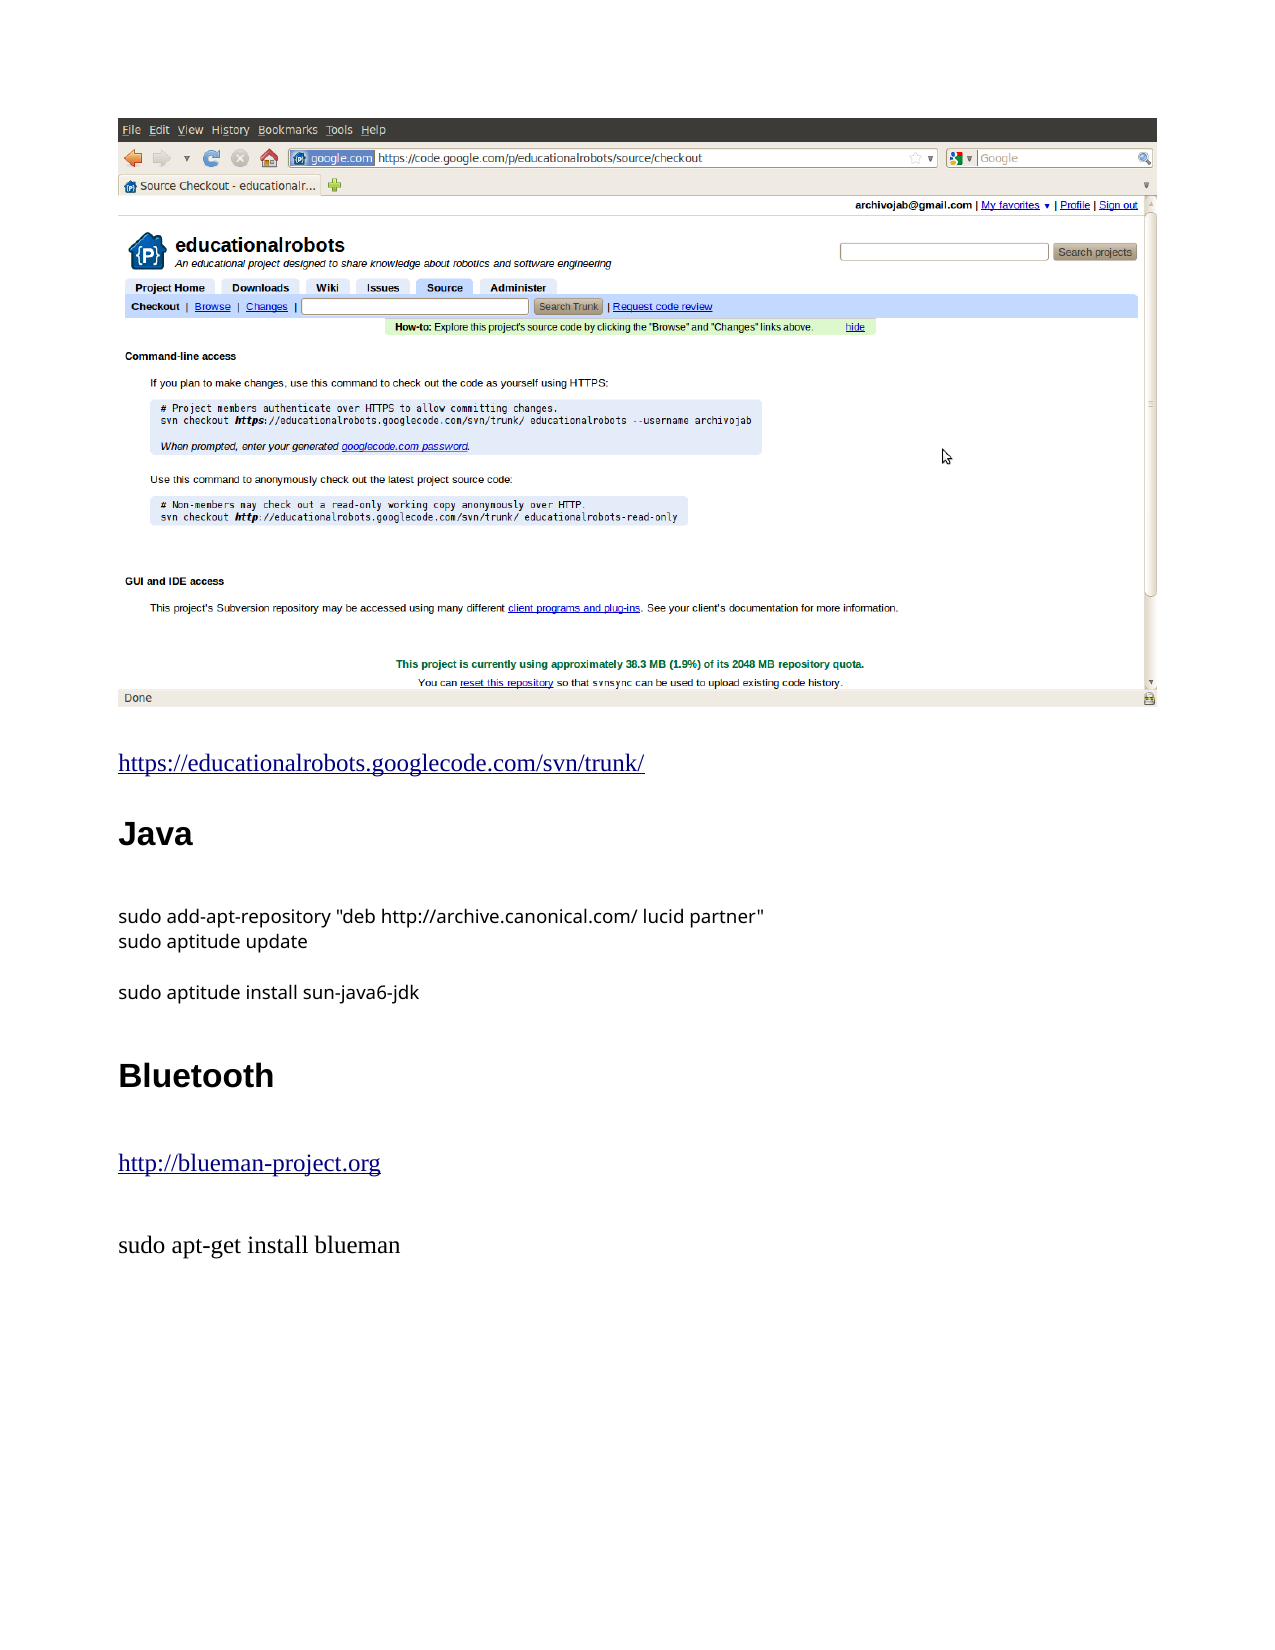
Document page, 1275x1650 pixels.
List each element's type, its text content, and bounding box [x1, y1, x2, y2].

text http://blueman-project.org [118, 1148, 1157, 1177]
text sudo aptitude install sun-java6-jdk [118, 980, 1157, 1005]
subtitle Java [118, 814, 1157, 853]
text https://educationalrobots.googlecode.com/svn/trunk/ [118, 748, 1157, 776]
picture [118, 118, 1157, 707]
subtitle Bluetooth [118, 1056, 1157, 1094]
text sudo aptitude update [118, 929, 1157, 954]
text sudo add-apt-repository "deb http://archive.canonical.com/ lucid partner" [118, 903, 1157, 929]
text sudo apt-get install blueman [118, 1231, 1157, 1259]
